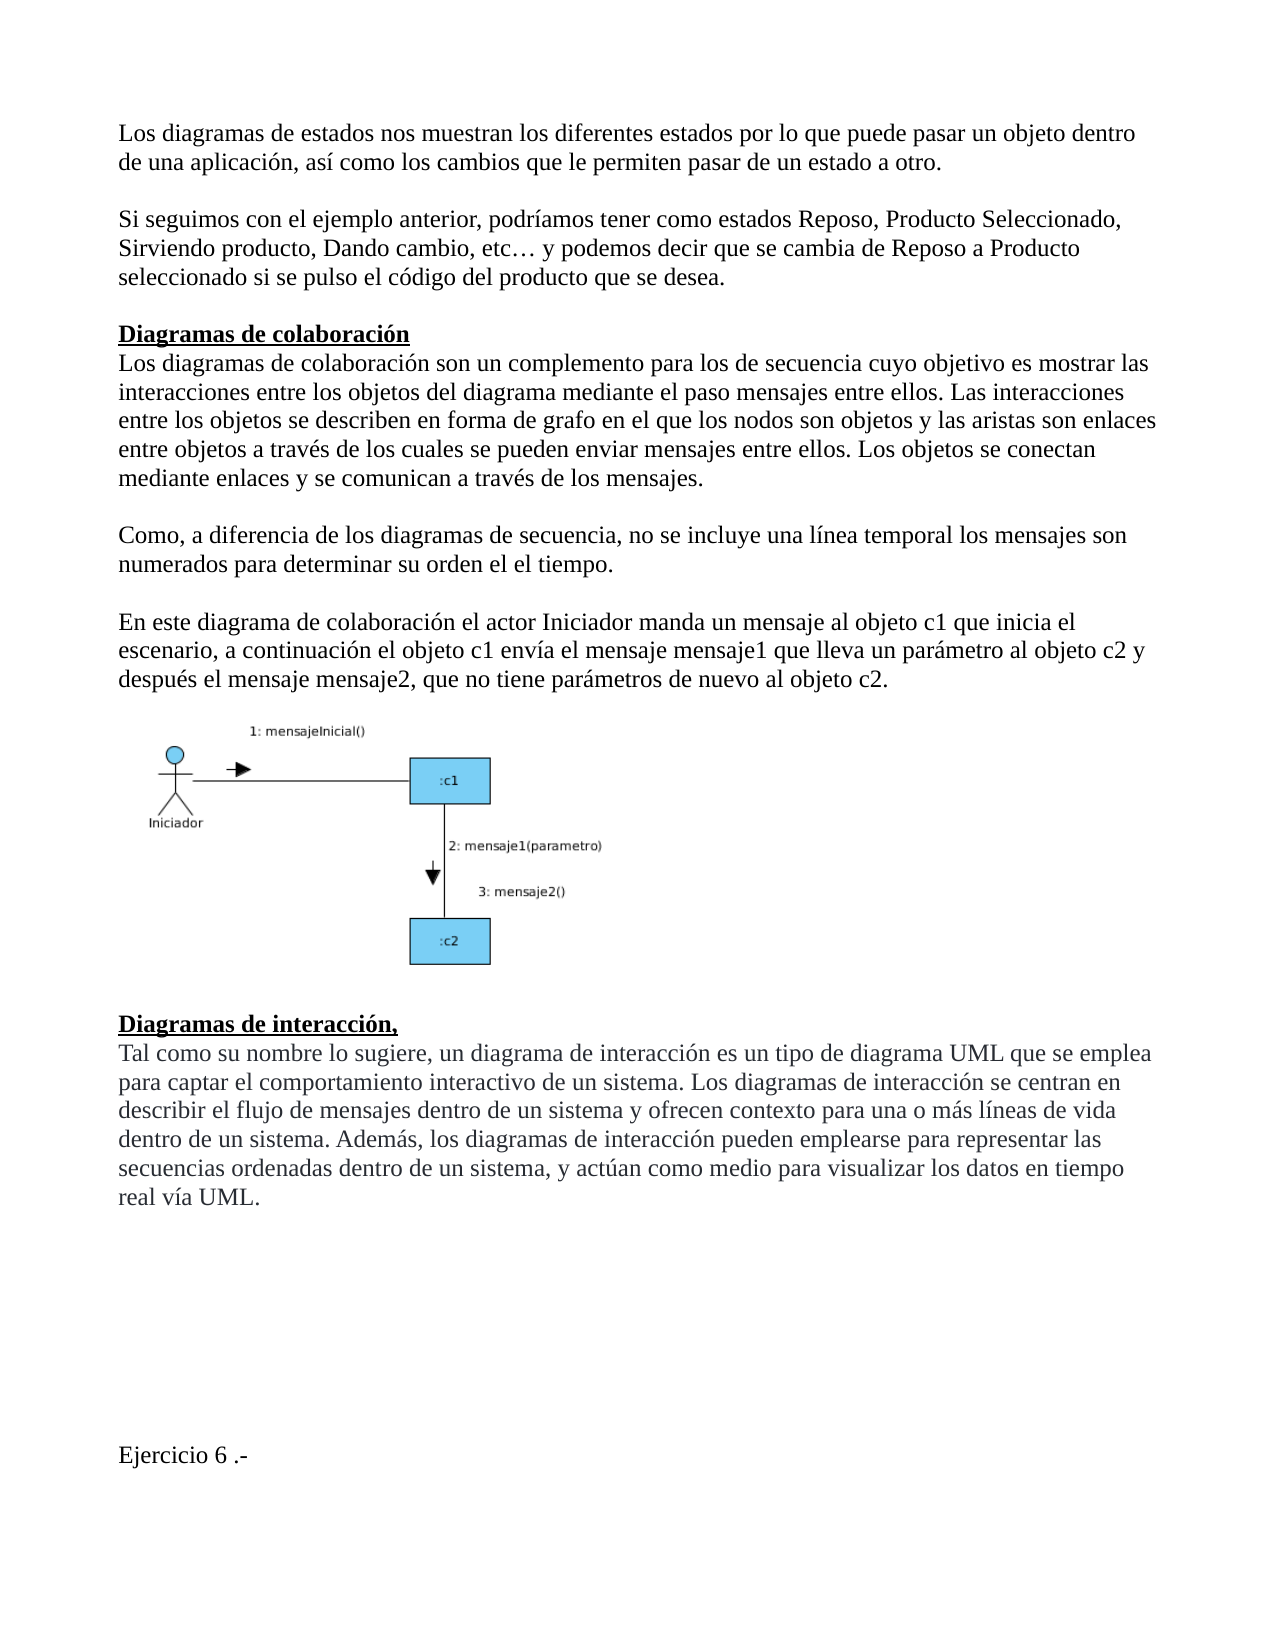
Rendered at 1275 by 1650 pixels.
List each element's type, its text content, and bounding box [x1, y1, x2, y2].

picture [119, 698, 619, 981]
text Tal como su nombre lo sugiere, un diagrama de interacción es un tipo de diagrama UML que se emplea para captar el comportamiento interactivo de un sistema. Los diagramas de interacción se centran en describir el flujo de mensajes dentro de un sistema y ofrecen contexto para una o más líneas de vida dentro de un sistema. Además, los diagramas de interacción pueden emplearse para representar las secuencias ordenadas dentro de un sistema, y actúan como medio para visualizar los datos en tiempo real vía UML. [118, 1038, 1157, 1211]
text Si seguimos con el ejemplo anterior, podríamos tener como estados Reposo, Producto Seleccionado, Sirviendo producto, Dando cambio, etc… y podemos decir que se cambia de Reposo a Producto seleccionado si se pulso el código del producto que se desea. [118, 204, 1157, 291]
text Diagramas de interacción, [118, 1009, 1157, 1038]
text Los diagramas de colaboración son un complemento para los de secuencia cuyo objetivo es mostrar las interacciones entre los objetos del diagrama mediante el paso mensajes entre ellos. Las interacciones entre los objetos se describen en forma de grafo en el que los nodos son objetos y las aristas son enlaces entre objetos a través de los cuales se pueden enviar mensajes entre ellos. Los objetos se conectan mediante enlaces y se comunican a través de los mensajes. [118, 348, 1157, 492]
text Los diagramas de estados nos muestran los diferentes estados por lo que puede pasar un objeto dentro de una aplicación, así como los cambios que le permiten pasar de un estado a otro. [118, 118, 1157, 176]
text Ejercicio 6 .- [118, 1441, 1157, 1469]
text Diagramas de colaboración [118, 319, 1157, 348]
text Como, a diferencia de los diagramas de secuencia, no se incluye una línea temporal los mensajes son numerados para determinar su orden el el tiempo. [118, 521, 1157, 578]
text En este diagrama de colaboración el actor Iniciador manda un mensaje al objeto c1 que inicia el escenario, a continuación el objeto c1 envía el mensaje mensaje1 que lleva un parámetro al objeto c2 y después el mensaje mensaje2, que no tiene parámetros de nuevo al objeto c2. [118, 607, 1157, 693]
